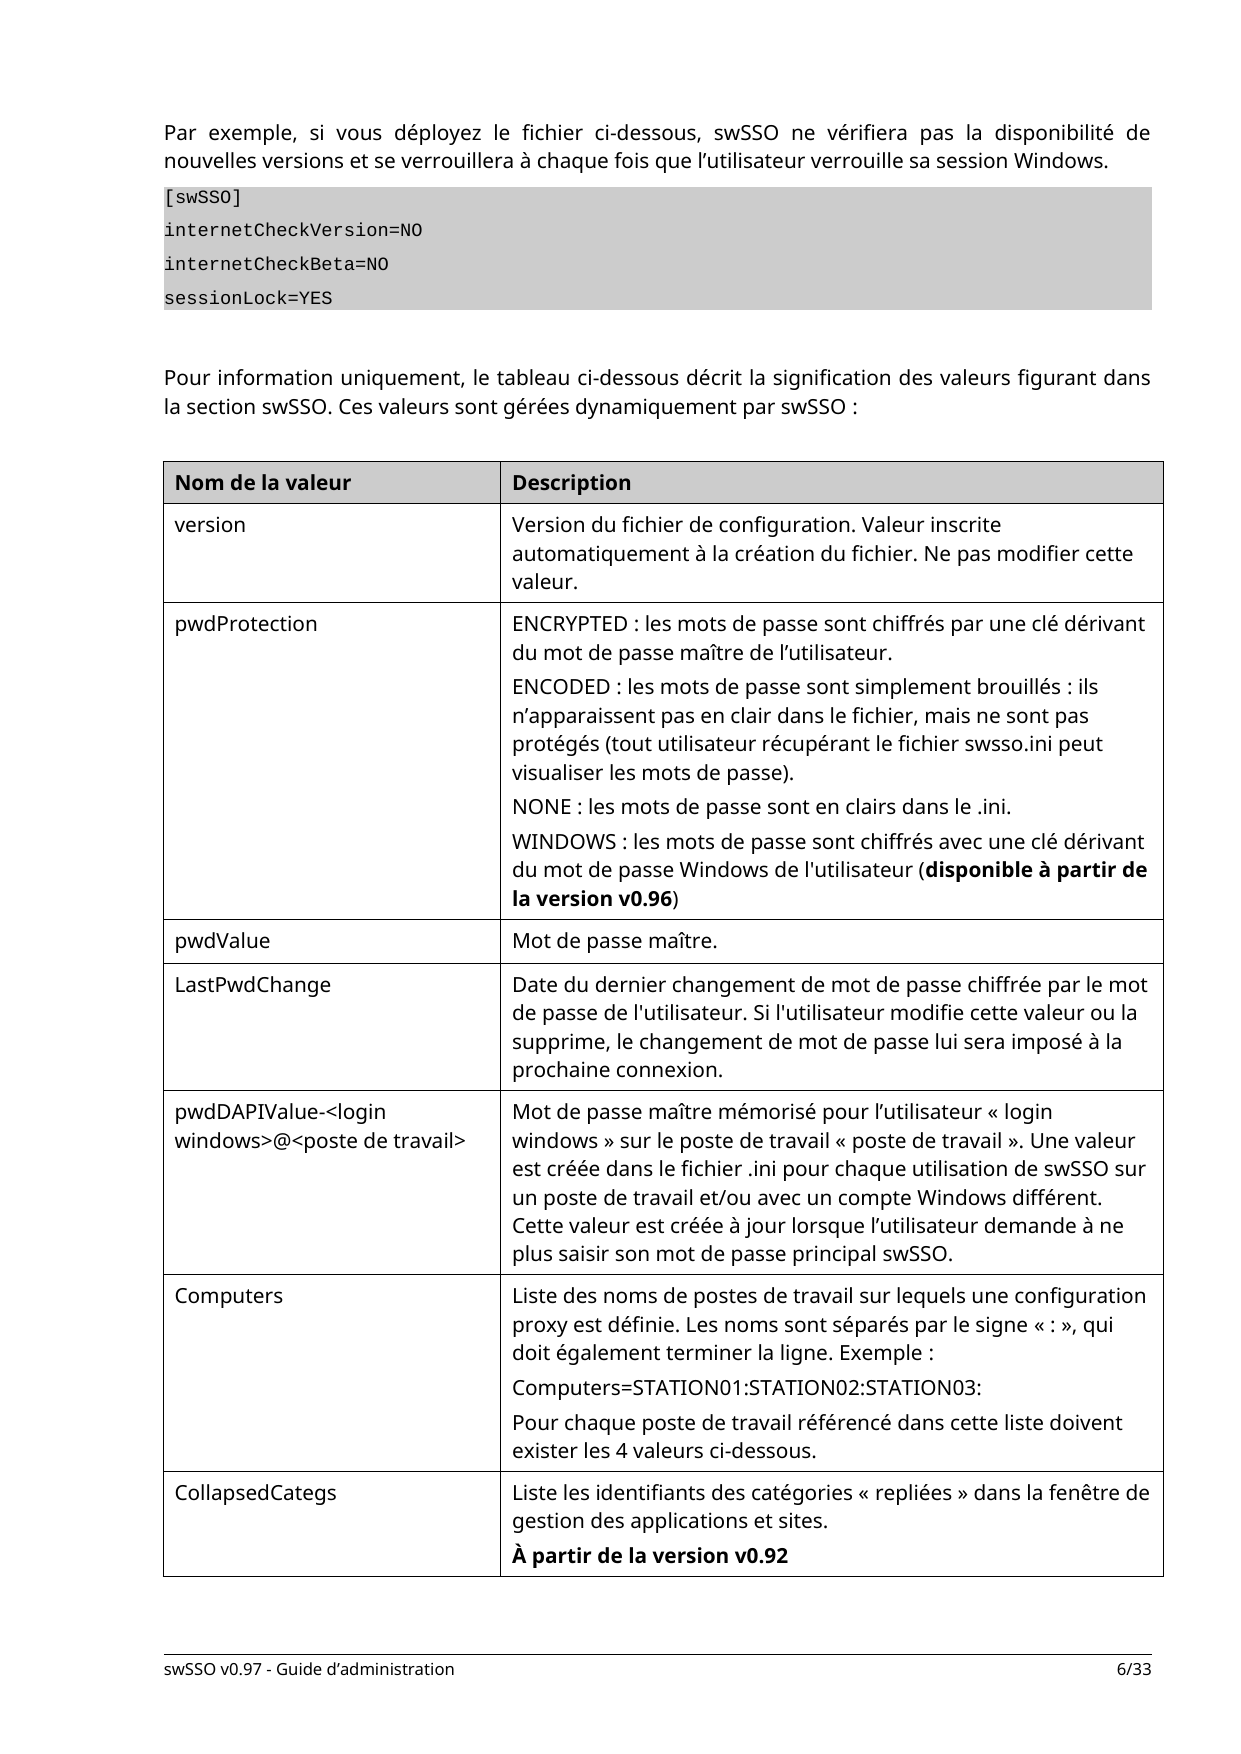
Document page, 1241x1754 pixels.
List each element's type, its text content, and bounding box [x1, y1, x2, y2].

table_cell LastPwdChange [164, 964, 500, 1090]
text Par exemple, si vous déployez le fichier ci-dessous, swSSO ne vérifiera pas la disponibilité de nouvelles versions et se verrouillera à chaque fois que l’utilisateur verrouille sa session Windows. [164, 118, 1152, 175]
table_cell pwdValue [164, 920, 500, 963]
text Pour information uniquement, le tableau ci-dessous décrit la signification des valeurs figurant dans la section swSSO. Ces valeurs sont gérées dynamiquement par swSSO : [164, 363, 1152, 420]
table_cell Computers [164, 1275, 500, 1471]
table_cell CollapsedCategs [164, 1472, 500, 1576]
table_cell ENCRYPTED : les mots de passe sont chiffrés par une clé dérivant du mot de passe maître de l’utilisateur. ENCODED : les mots de passe sont simplement brouillés : ils n’apparaissent pas en clair dans le fichier, mais ne sont pas protégés (tout utilisateur récupérant le fichier swsso.ini peut visualiser les mots de passe). NONE : les mots de passe sont en clairs dans le .ini. WINDOWS : les mots de passe sont chiffrés avec une clé dérivant du mot de passe Windows de l'utilisateur (disponible à partir de la version v0.96) [501, 603, 1163, 919]
table_cell Mot de passe maître. [501, 920, 1163, 963]
text internetCheckVersion=NO [164, 221, 1152, 242]
table_cell version [164, 504, 500, 602]
table_cell Date du dernier changement de mot de passe chiffrée par le mot de passe de l'utilisateur. Si l'utilisateur modifie cette valeur ou la supprime, le changement de mot de passe lui sera imposé à la prochaine connexion. [501, 964, 1163, 1090]
text internetCheckBeta=NO [164, 255, 1152, 276]
text sessionLock=YES [164, 289, 1152, 310]
table_cell Version du fichier de configuration. Valeur inscrite automatiquement à la création du fichier. Ne pas modifier cette valeur. [501, 504, 1163, 602]
table_cell Liste les identifiants des catégories « repliées » dans la fenêtre de gestion des applications et sites. À partir de la version v0.92 [501, 1472, 1163, 1576]
table_cell pwdProtection [164, 603, 500, 919]
table_cell Mot de passe maître mémorisé pour l’utilisateur « login windows » sur le poste de travail « poste de travail ». Une valeur est créée dans le fichier .ini pour chaque utilisation de swSSO sur un poste de travail et/ou avec un compte Windows différent. Cette valeur est créée à jour lorsque l’utilisateur demande à ne plus saisir son mot de passe principal swSSO. [501, 1091, 1163, 1274]
table_header Nom de la valeur [164, 462, 500, 503]
table_header Description [501, 462, 1163, 503]
table_cell pwdDAPIValue-<login windows>@<poste de travail> [164, 1091, 500, 1274]
text [swSSO] [164, 187, 1152, 209]
table_cell Liste des noms de postes de travail sur lequels une configuration proxy est définie. Les noms sont séparés par le signe « : », qui doit également terminer la ligne. Exemple : Computers=STATION01:STATION02:STATION03: Pour chaque poste de travail référencé dans cette liste doivent exister les 4 valeurs ci-dessous. [501, 1275, 1163, 1471]
